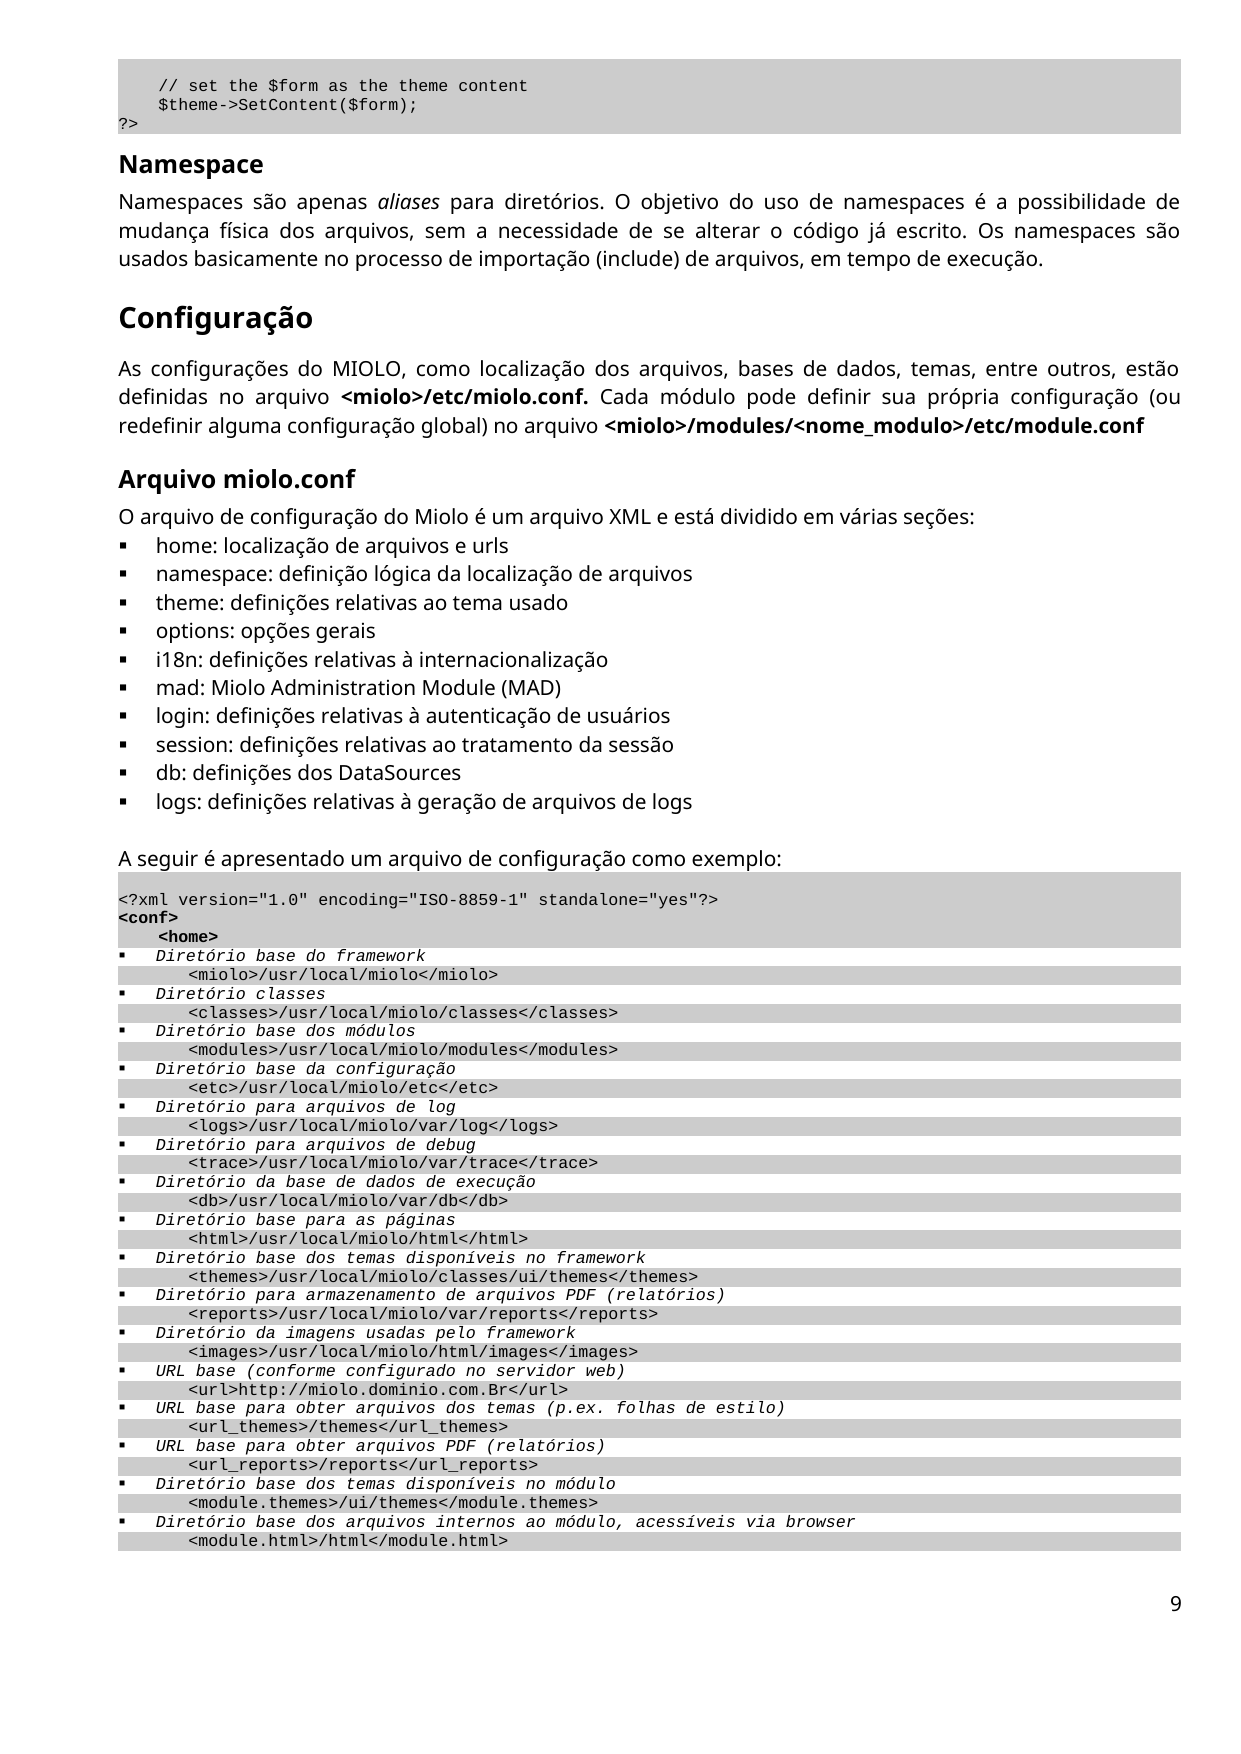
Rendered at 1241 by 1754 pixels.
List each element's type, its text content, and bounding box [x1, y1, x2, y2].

list login: definições relativas à autenticação de usuários [118, 702, 1181, 730]
text Namespaces são apenas aliases para diretórios. O objetivo do uso de namespaces é a possibilidade de mudança física dos arquivos, sem a necessidade de se alterar o código já escrito. Os namespaces são usados basicamente no processo de importação (include) de arquivos, em tempo de execução. [118, 187, 1181, 273]
text <reports>/usr/local/miolo/var/reports</reports> [118, 1306, 1181, 1325]
text O arquivo de configuração do Miolo é um arquivo XML e está dividido em várias seções: [118, 502, 1181, 531]
list Diretório para arquivos de debug [118, 1136, 1181, 1155]
text <themes>/usr/local/miolo/classes/ui/themes</themes> [118, 1268, 1181, 1287]
text $theme->SetContent($form); [118, 97, 1181, 116]
text <url_themes>/themes</url_themes> [118, 1419, 1181, 1438]
list URL base para obter arquivos dos temas (p.ex. folhas de estilo) [118, 1400, 1181, 1419]
list Diretório base do framework [118, 948, 1181, 966]
list theme: definições relativas ao tema usado [118, 588, 1181, 616]
list options: opções gerais [118, 616, 1181, 645]
text As configurações do MIOLO, como localização dos arquivos, bases de dados, temas, entre outros, estão definidas no arquivo <miolo>/etc/miolo.conf. Cada módulo pode definir sua própria configuração (ou redefinir alguma configuração global) no arquivo <miolo>/modules/<nome_modulo>/etc/module.conf [118, 354, 1181, 439]
text ?> [118, 116, 1181, 134]
list Diretório da base de dados de execução [118, 1174, 1181, 1193]
list URL base para obter arquivos PDF (relatórios) [118, 1438, 1181, 1457]
subtitle Configuração [118, 298, 1181, 337]
list namespace: definição lógica da localização de arquivos [118, 559, 1181, 588]
text <db>/usr/local/miolo/var/db</db> [118, 1193, 1181, 1212]
text <module.html>/html</module.html> [118, 1532, 1181, 1551]
list Diretório da imagens usadas pelo framework [118, 1325, 1181, 1343]
text A seguir é apresentado um arquivo de configuração como exemplo: [118, 844, 1181, 872]
text <etc>/usr/local/miolo/etc</etc> [118, 1079, 1181, 1098]
text <images>/usr/local/miolo/html/images</images> [118, 1343, 1181, 1362]
list Diretório para armazenamento de arquivos PDF (relatórios) [118, 1287, 1181, 1306]
subtitle Arquivo miolo.conf [118, 462, 1181, 496]
list session: definições relativas ao tratamento da sessão [118, 730, 1181, 758]
list Diretório base para as páginas [118, 1212, 1181, 1230]
text <logs>/usr/local/miolo/var/log</logs> [118, 1117, 1181, 1136]
text // set the $form as the theme content [118, 78, 1181, 97]
list home: localização de arquivos e urls [118, 531, 1181, 559]
text <classes>/usr/local/miolo/classes</classes> [118, 1004, 1181, 1023]
list Diretório base dos arquivos internos ao módulo, acessíveis via browser [118, 1513, 1181, 1532]
text <url>http://miolo.dominio.com.Br</url> [118, 1381, 1181, 1400]
text <module.themes>/ui/themes</module.themes> [118, 1494, 1181, 1513]
text <?xml version="1.0" encoding="ISO-8859-1" standalone="yes"?> [118, 891, 1181, 910]
list mad: Miolo Administration Module (MAD) [118, 673, 1181, 702]
list logs: definições relativas à geração de arquivos de logs [118, 787, 1181, 815]
list i18n: definições relativas à internacionalização [118, 645, 1181, 673]
list Diretório base da configuração [118, 1061, 1181, 1079]
text <modules>/usr/local/miolo/modules</modules> [118, 1042, 1181, 1061]
list Diretório classes [118, 985, 1181, 1004]
list Diretório base dos temas disponíveis no módulo [118, 1476, 1181, 1494]
text <html>/usr/local/miolo/html</html> [118, 1230, 1181, 1249]
text <trace>/usr/local/miolo/var/trace</trace> [118, 1155, 1181, 1174]
list URL base (conforme configurado no servidor web) [118, 1362, 1181, 1381]
text <url_reports>/reports</url_reports> [118, 1457, 1181, 1476]
text <miolo>/usr/local/miolo</miolo> [118, 966, 1181, 985]
text <home> [118, 929, 1181, 948]
list Diretório base dos módulos [118, 1023, 1181, 1042]
list Diretório para arquivos de log [118, 1098, 1181, 1117]
list db: definições dos DataSources [118, 758, 1181, 787]
subtitle Namespace [118, 147, 1181, 181]
list Diretório base dos temas disponíveis no framework [118, 1249, 1181, 1268]
text <conf> [118, 910, 1181, 929]
